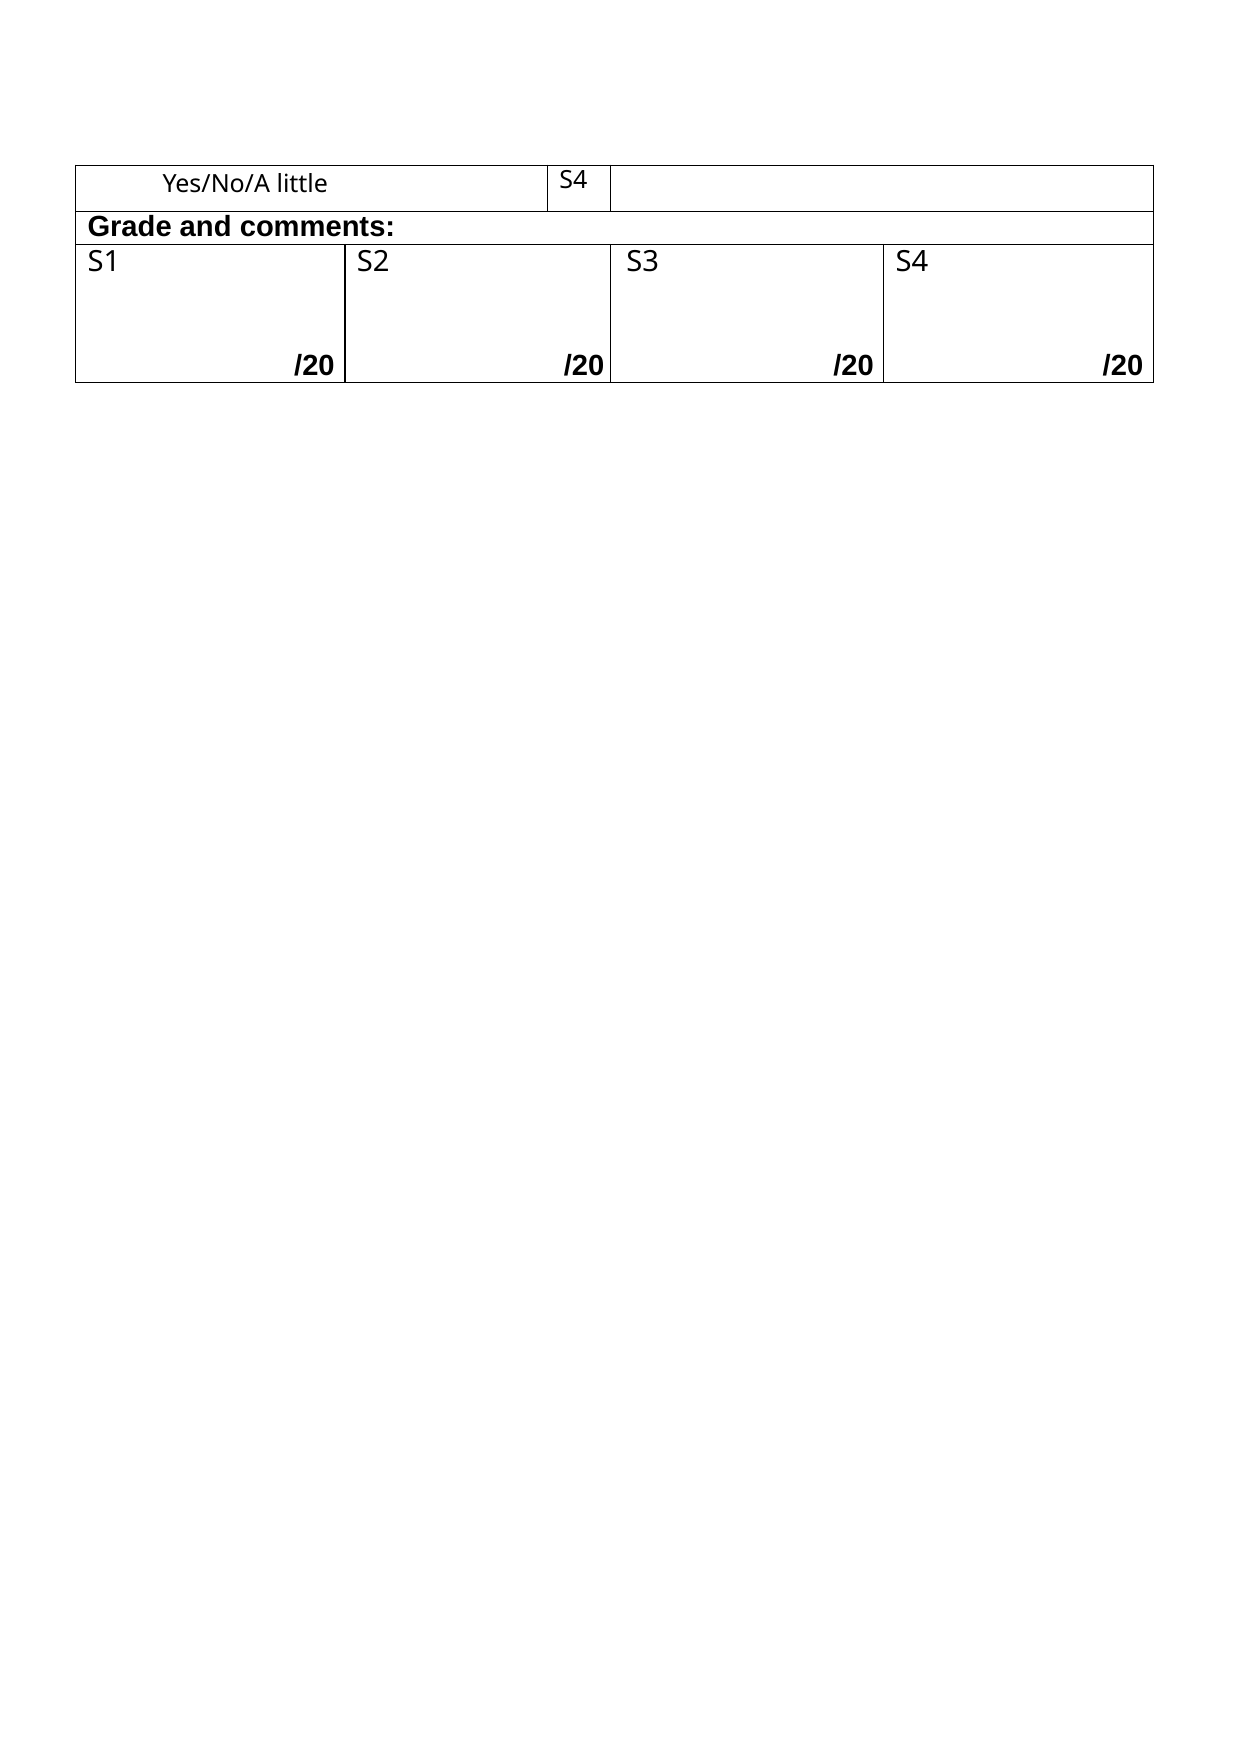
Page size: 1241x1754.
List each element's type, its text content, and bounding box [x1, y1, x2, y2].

table_cell [208, 245, 344, 311]
table_cell [548, 245, 610, 311]
table_cell [346, 311, 547, 382]
table_cell /20 [1016, 311, 1153, 382]
table_cell /20 [548, 311, 610, 382]
table_cell S2 [346, 245, 547, 311]
table_cell [884, 311, 1016, 382]
table_cell S4 [548, 166, 610, 211]
table_cell S4 [884, 245, 1016, 311]
table_cell /20 [747, 311, 883, 382]
table_cell [611, 311, 747, 382]
table_cell [747, 245, 883, 311]
table_cell S1 [76, 245, 208, 311]
table_cell /20 [208, 311, 344, 382]
table_cell [611, 166, 1153, 211]
table_cell S3 [611, 245, 747, 311]
table_cell [1016, 245, 1153, 311]
table_cell [76, 311, 208, 382]
table_cell Grade and comments: [76, 212, 1153, 244]
table_cell Yes/No/A little [76, 166, 547, 211]
